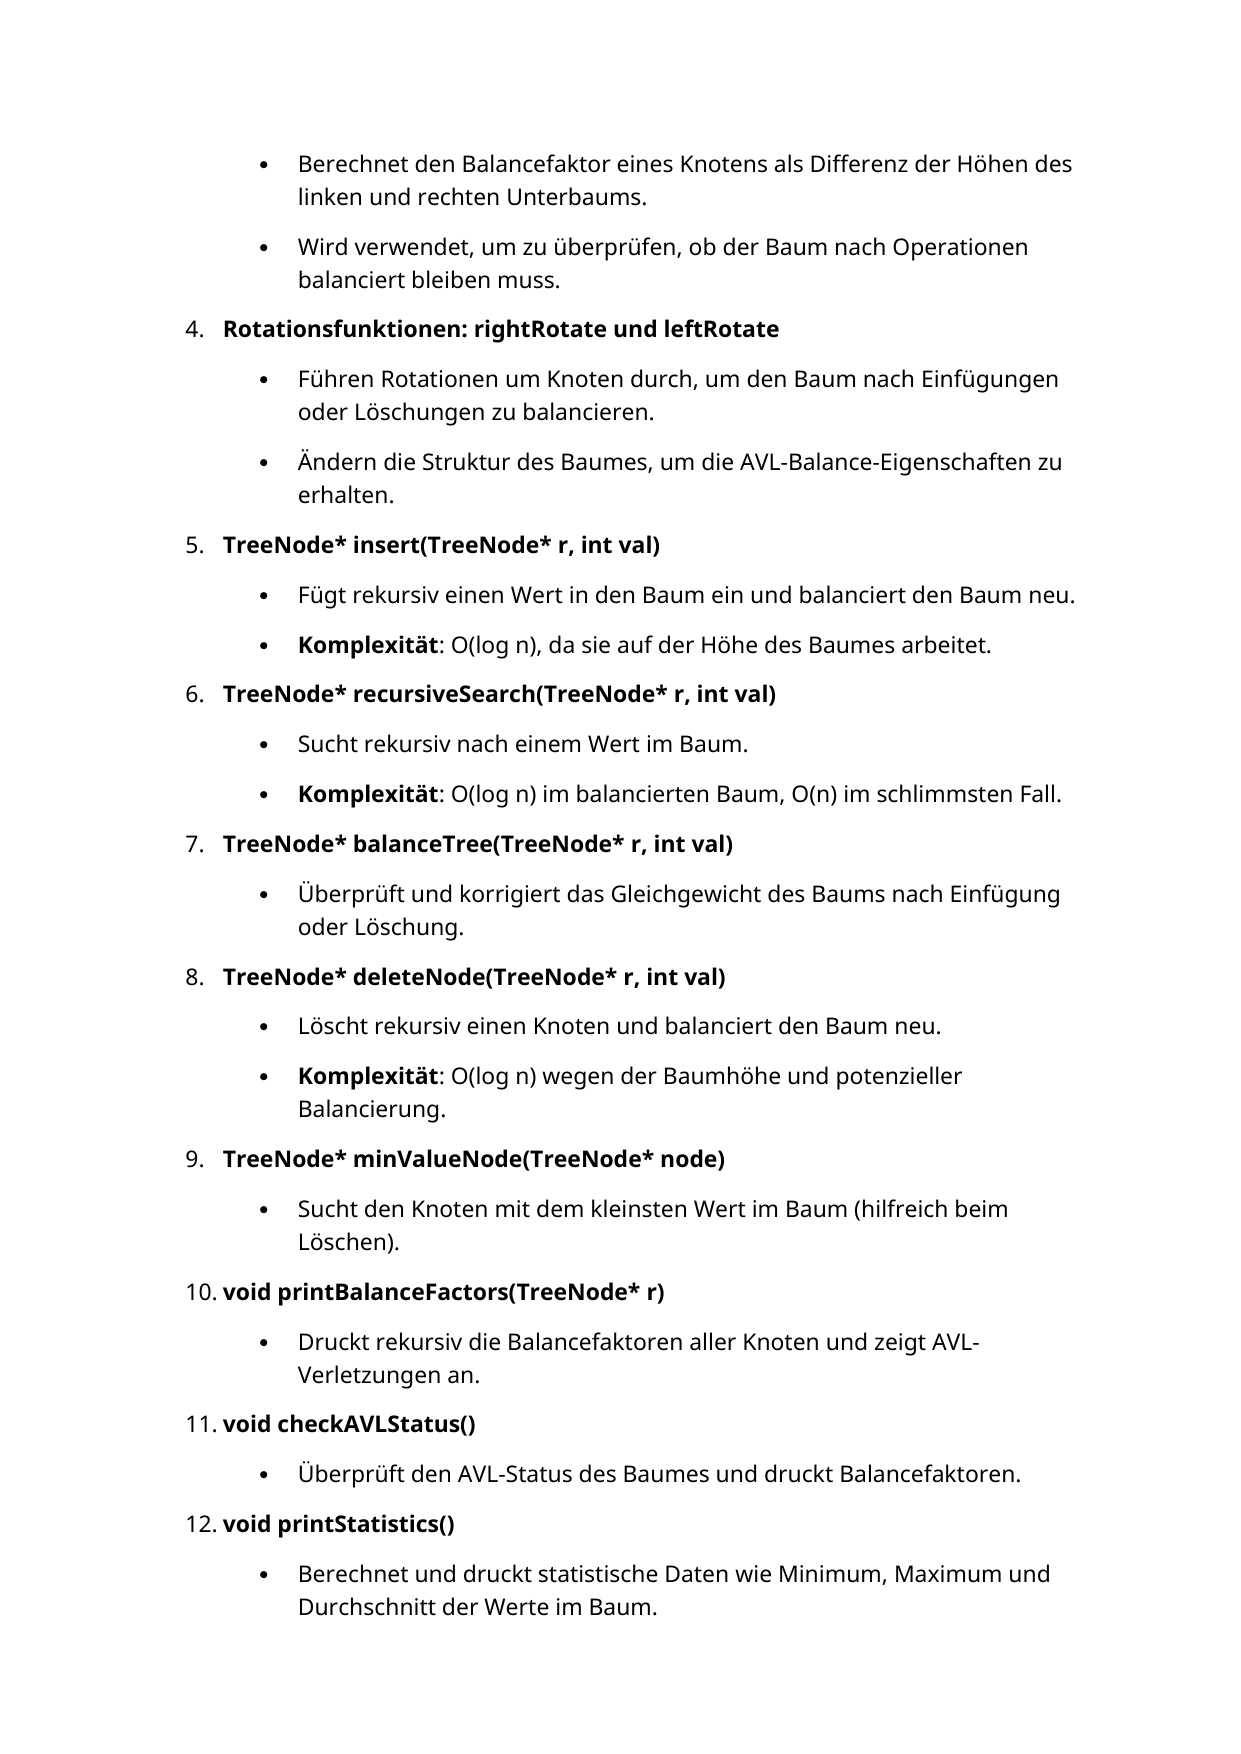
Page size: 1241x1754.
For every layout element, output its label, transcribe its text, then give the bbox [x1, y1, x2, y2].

list Überprüft und korrigiert das Gleichgewicht des Baums nach Einfügung oder Löschung. [260, 878, 1093, 942]
list void printBalanceFactors(TreeNode* r) [185, 1276, 1093, 1307]
list Führen Rotationen um Knoten durch, um den Baum nach Einfügungen oder Löschungen zu balancieren. [260, 363, 1093, 428]
list Komplexität: O(log n) wegen der Baumhöhe und potenzieller Balancierung. [260, 1060, 1093, 1124]
list Wird verwendet, um zu überprüfen, ob der Baum nach Operationen balanciert bleiben muss. [260, 231, 1093, 295]
list Rotationsfunktionen: rightRotate und leftRotate [185, 313, 1093, 345]
list TreeNode* recursiveSearch(TreeNode* r, int val) [185, 678, 1093, 710]
list Berechnet den Balancefaktor eines Knotens als Differenz der Höhen des linken und rechten Unterbaums. [260, 148, 1093, 212]
list TreeNode* insert(TreeNode* r, int val) [185, 529, 1093, 560]
list void checkAVLStatus() [185, 1408, 1093, 1440]
list Sucht rekursiv nach einem Wert im Baum. [260, 728, 1093, 759]
list Komplexität: O(log n), da sie auf der Höhe des Baumes arbeitet. [260, 629, 1093, 660]
list Druckt rekursiv die Balancefaktoren aller Knoten und zeigt AVL-Verletzungen an. [260, 1326, 1093, 1390]
list Sucht den Knoten mit dem kleinsten Wert im Baum (hilfreich beim Löschen). [260, 1193, 1093, 1257]
list Löscht rekursiv einen Knoten und balanciert den Baum neu. [260, 1010, 1093, 1042]
list Berechnet und druckt statistische Daten wie Minimum, Maximum und Durchschnitt der Werte im Baum. [260, 1558, 1093, 1622]
list TreeNode* minValueNode(TreeNode* node) [185, 1143, 1093, 1174]
list Komplexität: O(log n) im balancierten Baum, O(n) im schlimmsten Fall. [260, 778, 1093, 809]
list Überprüft den AVL-Status des Baumes und druckt Balancefaktoren. [260, 1458, 1093, 1489]
list TreeNode* balanceTree(TreeNode* r, int val) [185, 828, 1093, 859]
list TreeNode* deleteNode(TreeNode* r, int val) [185, 961, 1093, 992]
list Fügt rekursiv einen Wert in den Baum ein und balanciert den Baum neu. [260, 579, 1093, 610]
list Ändern die Struktur des Baumes, um die AVL-Balance-Eigenschaften zu erhalten. [260, 446, 1093, 511]
list void printStatistics() [185, 1508, 1093, 1539]
